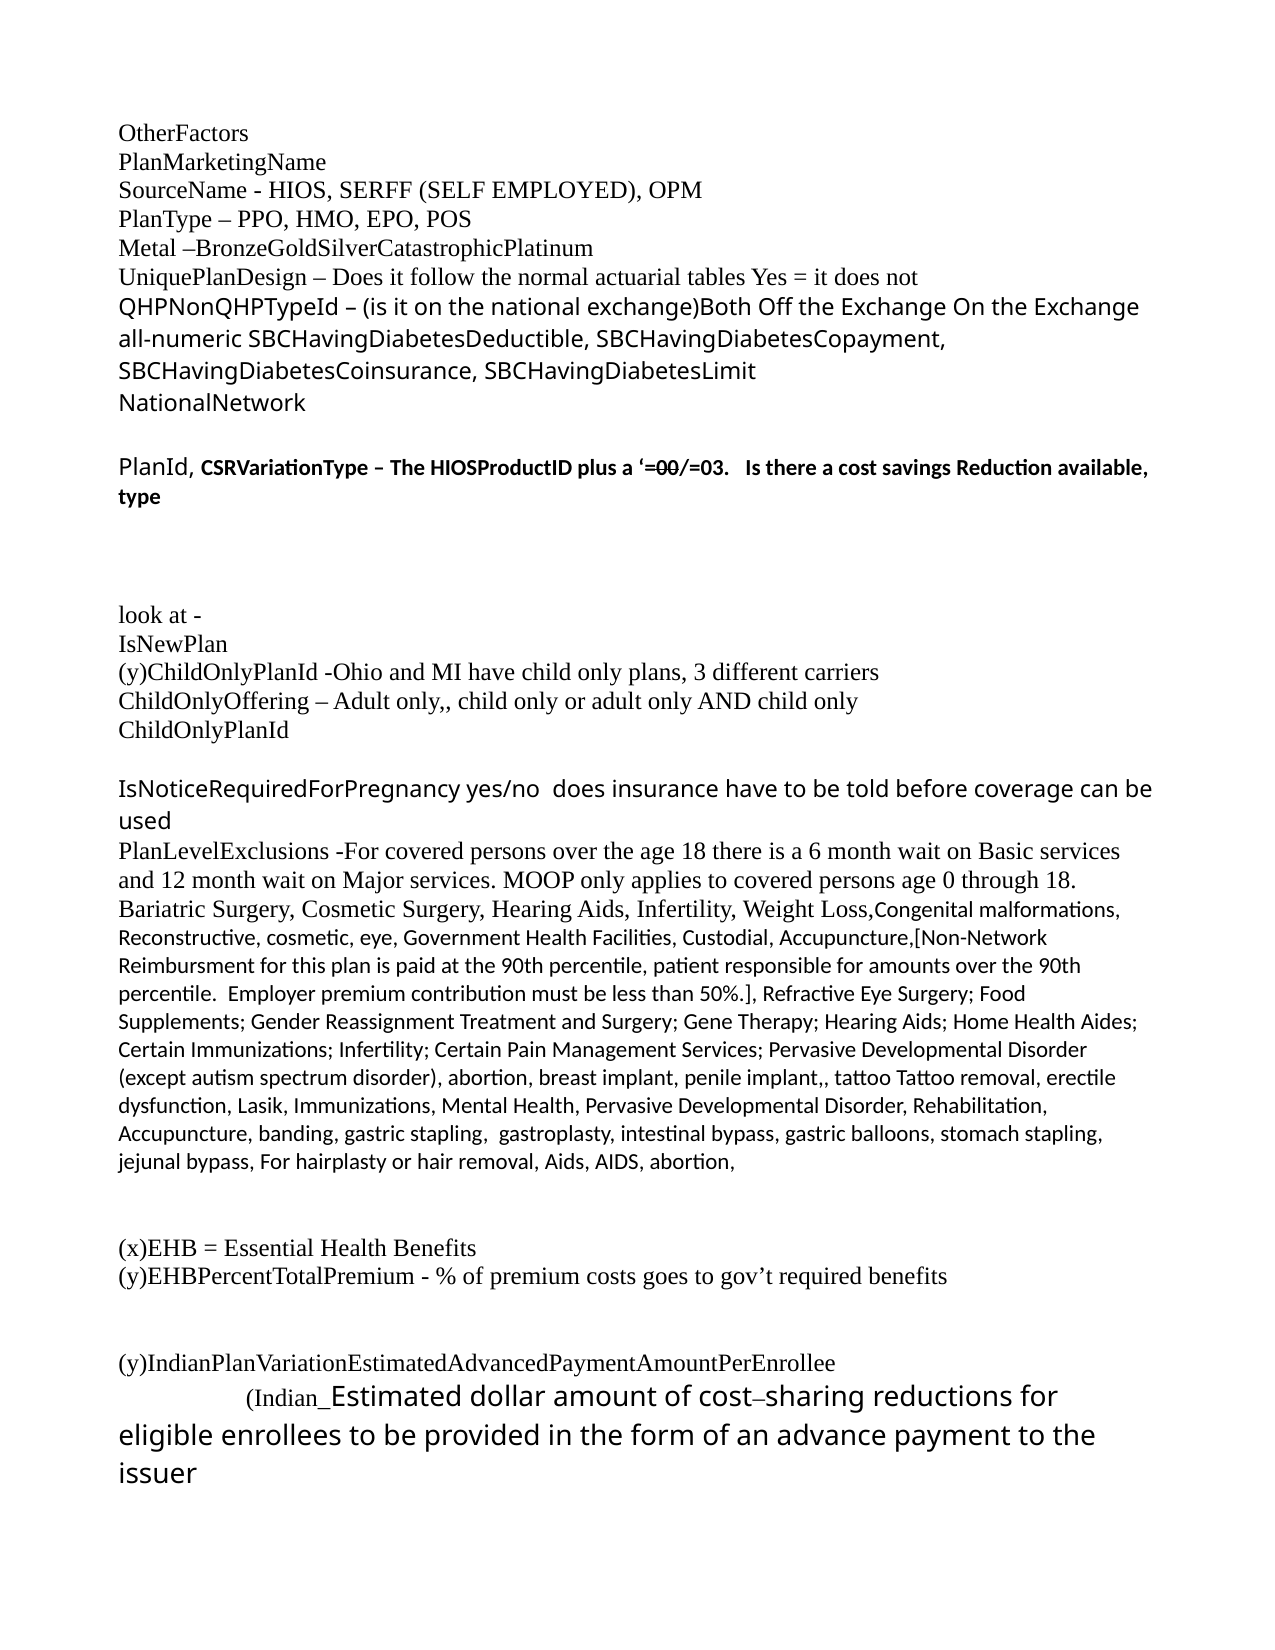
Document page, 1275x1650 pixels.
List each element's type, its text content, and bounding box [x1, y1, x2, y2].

text PlanLevelExclusions -For covered persons over the age 18 there is a 6 month wait on Basic services and 12 month wait on Major services. MOOP only applies to covered persons age 0 through 18. [118, 836, 1157, 894]
text QHPNonQHPTypeId – (is it on the national exchange)Both Off the Exchange On the Exchange [118, 291, 1157, 323]
text Bariatric Surgery, Cosmetic Surgery, Hearing Aids, Infertility, Weight Loss,Congenital malformations, Reconstructive, cosmetic, eye, Government Health Facilities, Custodial, Accupuncture,[Non-Network Reimbursment for this plan is paid at the 90th percentile, patient responsible for amounts over the 90th percentile. Employer premium contribution must be less than 50%.], Refractive Eye Surgery; Food Supplements; Gender Reassignment Treatment and Surgery; Gene Therapy; Hearing Aids; Home Health Aides; Certain Immunizations; Infertility; Certain Pain Management Services; Pervasive Developmental Disorder (except autism spectrum disorder), abortion, breast implant, penile implant,, tattoo Tattoo removal, erectile dysfunction, Lasik, Immunizations, Mental Health, Pervasive Developmental Disorder, Rehabilitation, Accupuncture, banding, gastric stapling, gastroplasty, intestinal bypass, gastric balloons, stomach stapling, jejunal bypass, For hairplasty or hair removal, Aids, AIDS, abortion, [118, 894, 1157, 1175]
text IsNoticeRequiredForPregnancy yes/no does insurance have to be told before coverage can be used [118, 772, 1157, 836]
text (y)EHBPercentTotalPremium - % of premium costs goes to gov’t required benefits [118, 1261, 1157, 1290]
text IsNewPlan [118, 629, 1157, 657]
text (Indian_Estimated dollar amount of cost–sharing reductions for eligible enrollees to be provided in the form of an advance payment to the issuer [118, 1376, 1157, 1491]
text ChildOnlyPlanId [118, 715, 1157, 744]
text ChildOnlyOffering – Adult only,, child only or adult only AND child only [118, 686, 1157, 715]
text (x)EHB = Essential Health Benefits [118, 1233, 1157, 1261]
text look at - [118, 600, 1157, 629]
text SourceName - HIOS, SERFF (SELF EMPLOYED), OPM [118, 176, 1157, 204]
text OtherFactors [118, 118, 1157, 147]
text PlanType – PPO, HMO, EPO, POS [118, 204, 1157, 233]
text PlanId, CSRVariationType – The HIOSProductID plus a ‘=00/=03. Is there a cost savings Reduction available, type [118, 451, 1157, 511]
text (y)IndianPlanVariationEstimatedAdvancedPaymentAmountPerEnrollee [118, 1348, 1157, 1376]
text Metal –BronzeGoldSilverCatastrophicPlatinum [118, 233, 1157, 262]
text NationalNetwork [118, 387, 1157, 418]
text all-numeric SBCHavingDiabetesDeductible, SBCHavingDiabetesCopayment, SBCHavingDiabetesCoinsurance, SBCHavingDiabetesLimit [118, 323, 1157, 387]
text PlanMarketingName [118, 147, 1157, 176]
text UniquePlanDesign – Does it follow the normal actuarial tables Yes = it does not [118, 262, 1157, 291]
text (y)ChildOnlyPlanId -Ohio and MI have child only plans, 3 different carriers [118, 657, 1157, 686]
